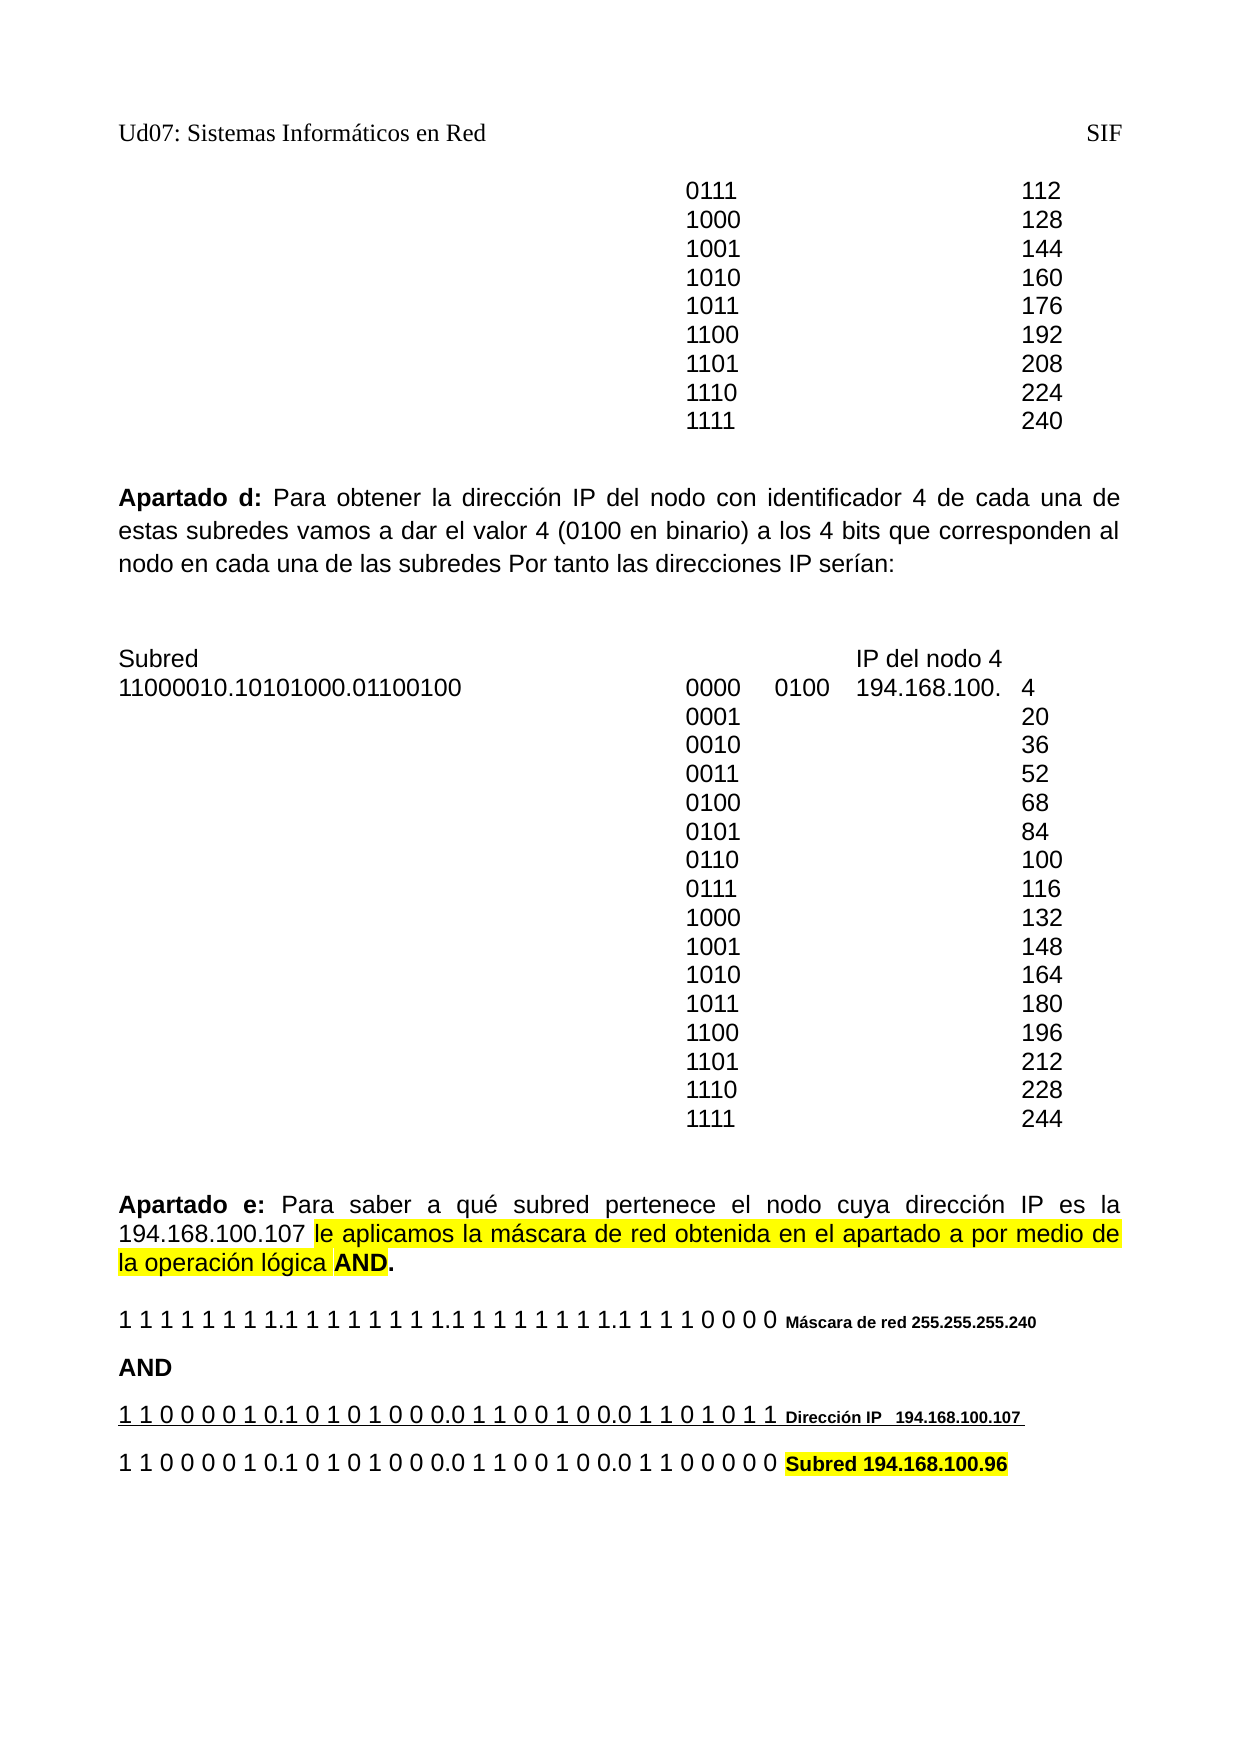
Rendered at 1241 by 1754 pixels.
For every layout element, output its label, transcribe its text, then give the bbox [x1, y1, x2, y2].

table_cell 148 [1021, 931, 1123, 960]
table_cell 240 [1021, 406, 1123, 435]
table_cell 160 [1021, 263, 1123, 291]
table_cell 208 [1021, 349, 1123, 378]
table_cell 112 [1021, 176, 1123, 205]
table_cell 1110 [685, 1075, 774, 1104]
table_cell 100 [1021, 845, 1123, 874]
table_cell 0001 [685, 701, 774, 730]
text Apartado e: Para saber a qué subred pertenece el nodo cuya dirección IP es la 194.168.100.107 le aplicamos la máscara de red obtenida en el apartado a por medio de la operación lógica AND. [118, 1190, 1122, 1276]
table_cell 164 [1021, 960, 1123, 989]
table_cell 1001 [685, 234, 774, 263]
table_cell 1011 [685, 291, 774, 320]
table_cell 1101 [685, 1046, 774, 1075]
table_cell 0111 [685, 176, 774, 205]
text 1 1 1 1 1 1 1 1.1 1 1 1 1 1 1 1.1 1 1 1 1 1 1 1.1 1 1 1 0 0 0 0 Máscara de red 255.255.255.240 [118, 1305, 1122, 1334]
table_cell 1001 [685, 931, 774, 960]
table_cell 1111 [685, 1104, 774, 1133]
table_header IP del nodo 4 [856, 644, 1123, 673]
table_cell 196 [1021, 1018, 1123, 1046]
table_header [774, 644, 856, 673]
table_cell 228 [1021, 1075, 1123, 1104]
table_cell 194.168.100. [856, 673, 1021, 1133]
table_cell 0110 [685, 845, 774, 874]
table_cell 68 [1021, 788, 1123, 816]
table_cell 0101 [685, 816, 774, 845]
table_cell 1111 [685, 406, 774, 435]
table_cell 52 [1021, 759, 1123, 788]
table_cell 1100 [685, 320, 774, 349]
table_cell 0111 [685, 874, 774, 903]
text 1 1 0 0 0 0 1 0.1 0 1 0 1 0 0 0.0 1 1 0 0 1 0 0.0 1 1 0 1 0 1 1 Dirección IP 194.168.100.107 [118, 1400, 1122, 1429]
table_cell 0000 [685, 673, 774, 701]
table_cell 1100 [685, 1018, 774, 1046]
table_cell 36 [1021, 730, 1123, 759]
table_cell 0010 [685, 730, 774, 759]
table_cell 0100 [774, 673, 856, 1133]
text Apartado d: Para obtener la dirección IP del nodo con identificador 4 de cada una de estas subredes vamos a dar el valor 4 (0100 en binario) a los 4 bits que corresponden al nodo en cada una de las subredes Por tanto las direcciones IP serían: [118, 483, 1122, 577]
text 1 1 0 0 0 0 1 0.1 0 1 0 1 0 0 0.0 1 1 0 0 1 0 0.0 1 1 0 0 0 0 0 Subred 194.168.100.96 [118, 1448, 1122, 1477]
table_cell 116 [1021, 874, 1123, 903]
table_cell 1101 [685, 349, 774, 378]
table_cell 1000 [685, 205, 774, 234]
table_cell 1010 [685, 960, 774, 989]
table_header Subred [118, 644, 774, 673]
table_cell 176 [1021, 291, 1123, 320]
table_cell 192 [1021, 320, 1123, 349]
table_cell 1000 [685, 903, 774, 931]
table_cell 1110 [685, 378, 774, 406]
table_cell 128 [1021, 205, 1123, 234]
table_cell 20 [1021, 701, 1123, 730]
table_cell 244 [1021, 1104, 1123, 1133]
table_cell 144 [1021, 234, 1123, 263]
table_cell 84 [1021, 816, 1123, 845]
table_cell 11000010.10101000.01100100 [118, 673, 685, 1133]
table_cell 180 [1021, 989, 1123, 1018]
table_cell 224 [1021, 378, 1123, 406]
table_cell 4 [1021, 673, 1123, 701]
table_cell 212 [1021, 1046, 1123, 1075]
table_cell 132 [1021, 903, 1123, 931]
table_cell 0011 [685, 759, 774, 788]
table_cell 1010 [685, 263, 774, 291]
text AND [118, 1353, 1122, 1382]
table_cell 0100 [685, 788, 774, 816]
table_cell 1011 [685, 989, 774, 1018]
